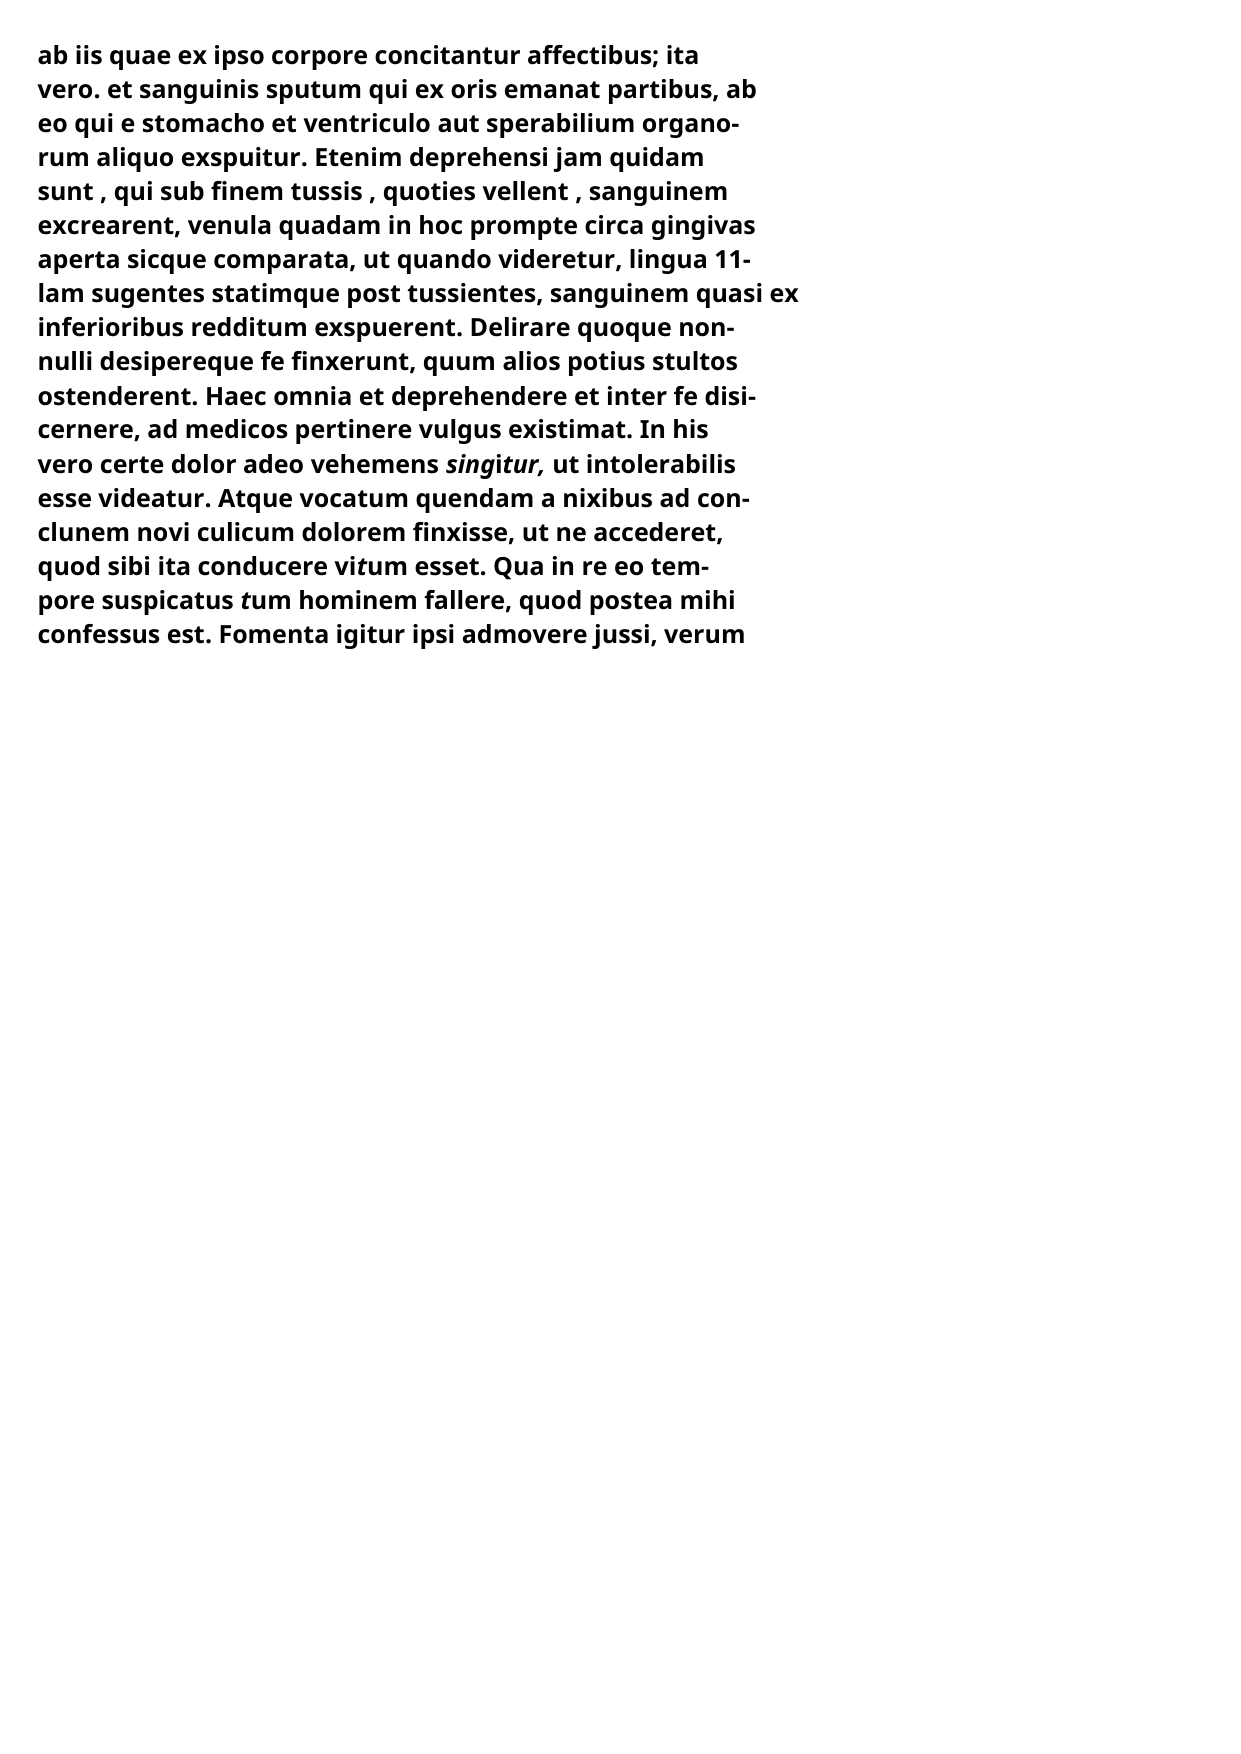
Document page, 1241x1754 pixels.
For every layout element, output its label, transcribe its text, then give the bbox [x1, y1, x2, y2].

text ab iis quae ex ipso corpore concitantur affectibus; ita vero. et sanguinis sputum qui ex oris emanat partibus, ab eo qui e stomacho et ventriculo aut sperabilium organo- rum aliquo exspuitur. Etenim deprehensi jam quidam sunt , qui sub finem tussis , quoties vellent , sanguinem excrearent, venula quadam in hoc prompte circa gingivas aperta sicque comparata, ut quando videretur, lingua 11- lam sugentes statimque post tussientes, sanguinem quasi ex inferioribus redditum exspuerent. Delirare quoque non- nulli desipereque fe finxerunt, quum alios potius stultos ostenderent. Haec omnia et deprehendere et inter fe disi- cernere, ad medicos pertinere vulgus existimat. In his vero certe dolor adeo vehemens singitur, ut intolerabilis esse videatur. Atque vocatum quendam a nixibus ad con- clunem novi culicum dolorem finxisse, ut ne accederet, quod sibi ita conducere vitum esset. Qua in re eo tem- pore suspicatus tum hominem fallere, quod postea mihi confessus est. Fomenta igitur ipsi admovere jussi, verum [37, 37, 1203, 651]
